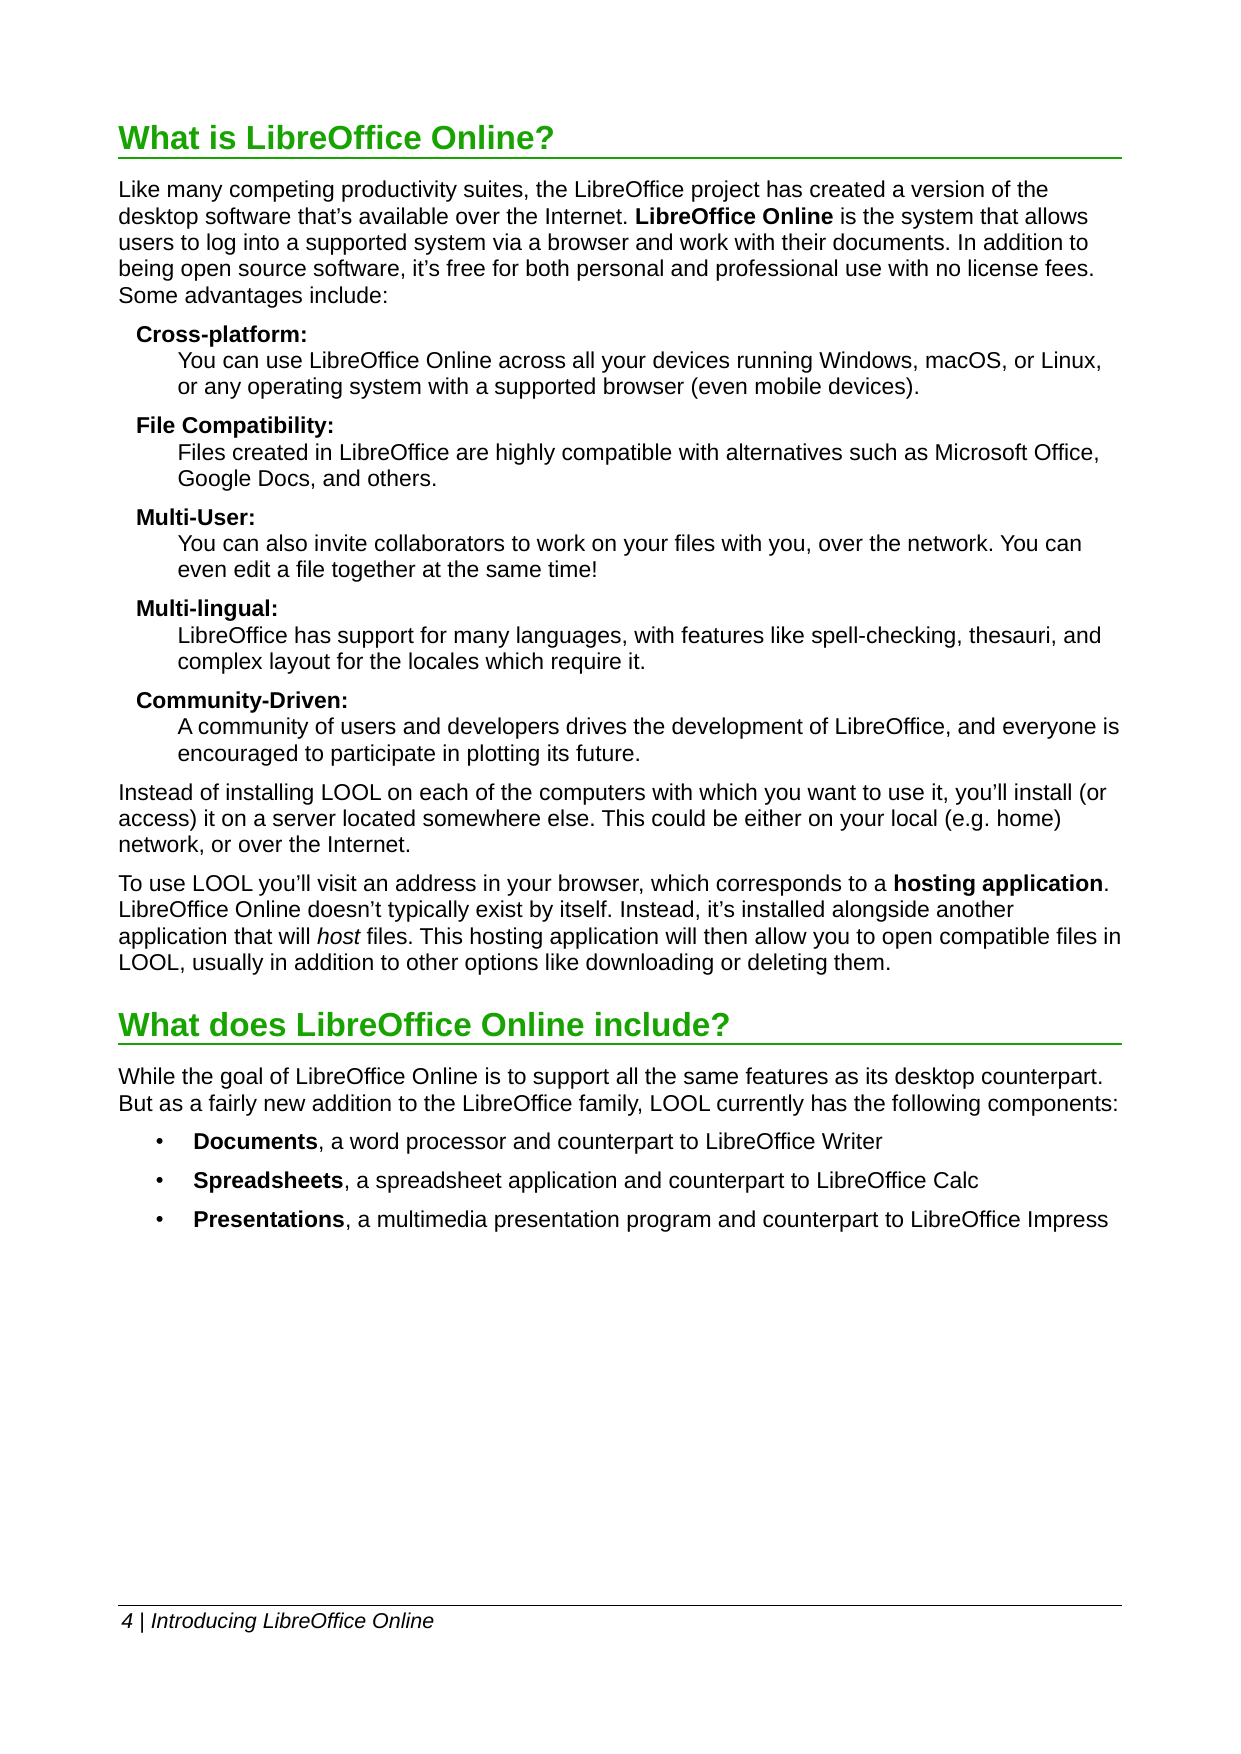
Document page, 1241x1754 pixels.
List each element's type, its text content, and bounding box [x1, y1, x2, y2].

text A community of users and developers drives the development of LibreOffice, and everyone is encouraged to participate in plotting its future. [177, 713, 1122, 766]
text While the goal of LibreOffice Online is to support all the same features as its desktop counterpart. But as a fairly new addition to the LibreOffice family, LOOL currently has the following components: [118, 1063, 1122, 1116]
text To use LOOL you’ll visit an address in your browser, which corresponds to a hosting application. LibreOffice Online doesn’t typically exist by itself. Instead, it’s installed alongside another application that will host files. This hosting application will then allow you to open compatible files in LOOL, usually in addition to other options like downloading or deleting them. [118, 870, 1122, 975]
list Presentations, a multimedia presentation program and counterpart to LibreOffice Impress [156, 1206, 1122, 1232]
subtitle What is LibreOffice Online? [118, 118, 1122, 157]
text Instead of installing LOOL on each of the computers with which you want to use it, you’ll install (or access) it on a server located somewhere else. This could be either on your local (e.g. home) network, or over the Internet. [118, 778, 1122, 857]
text You can use LibreOffice Online across all your devices running Windows, macOS, or Linux, or any operating system with a supported browser (even mobile devices). [177, 347, 1122, 400]
text File Compatibility: [136, 412, 1122, 438]
list Documents, a word processor and counterpart to LibreOffice Writer [156, 1128, 1122, 1155]
text Multi-User: [136, 504, 1122, 530]
text Community-Driven: [136, 687, 1122, 713]
text Files created in LibreOffice are highly compatible with alternatives such as Microsoft Office, Google Docs, and others. [177, 438, 1122, 491]
text Cross-platform: [136, 321, 1122, 347]
text You can also invite collaborators to work on your files with you, over the network. You can even edit a file together at the same time! [177, 530, 1122, 583]
text Multi-lingual: [136, 595, 1122, 622]
subtitle What does LibreOffice Online include? [118, 1005, 1122, 1043]
text LibreOffice has support for many languages, with features like spell-checking, thesauri, and complex layout for the locales which require it. [177, 622, 1122, 674]
list Spreadsheets, a spreadsheet application and counterpart to LibreOffice Calc [156, 1167, 1122, 1193]
text Like many competing productivity suites, the LibreOffice project has created a version of the desktop software that’s available over the Internet. LibreOffice Online is the system that allows users to log into a supported system via a browser and work with their documents. In addition to being open source software, it’s free for both personal and professional use with no license fees. Some advantages include: [118, 176, 1122, 308]
